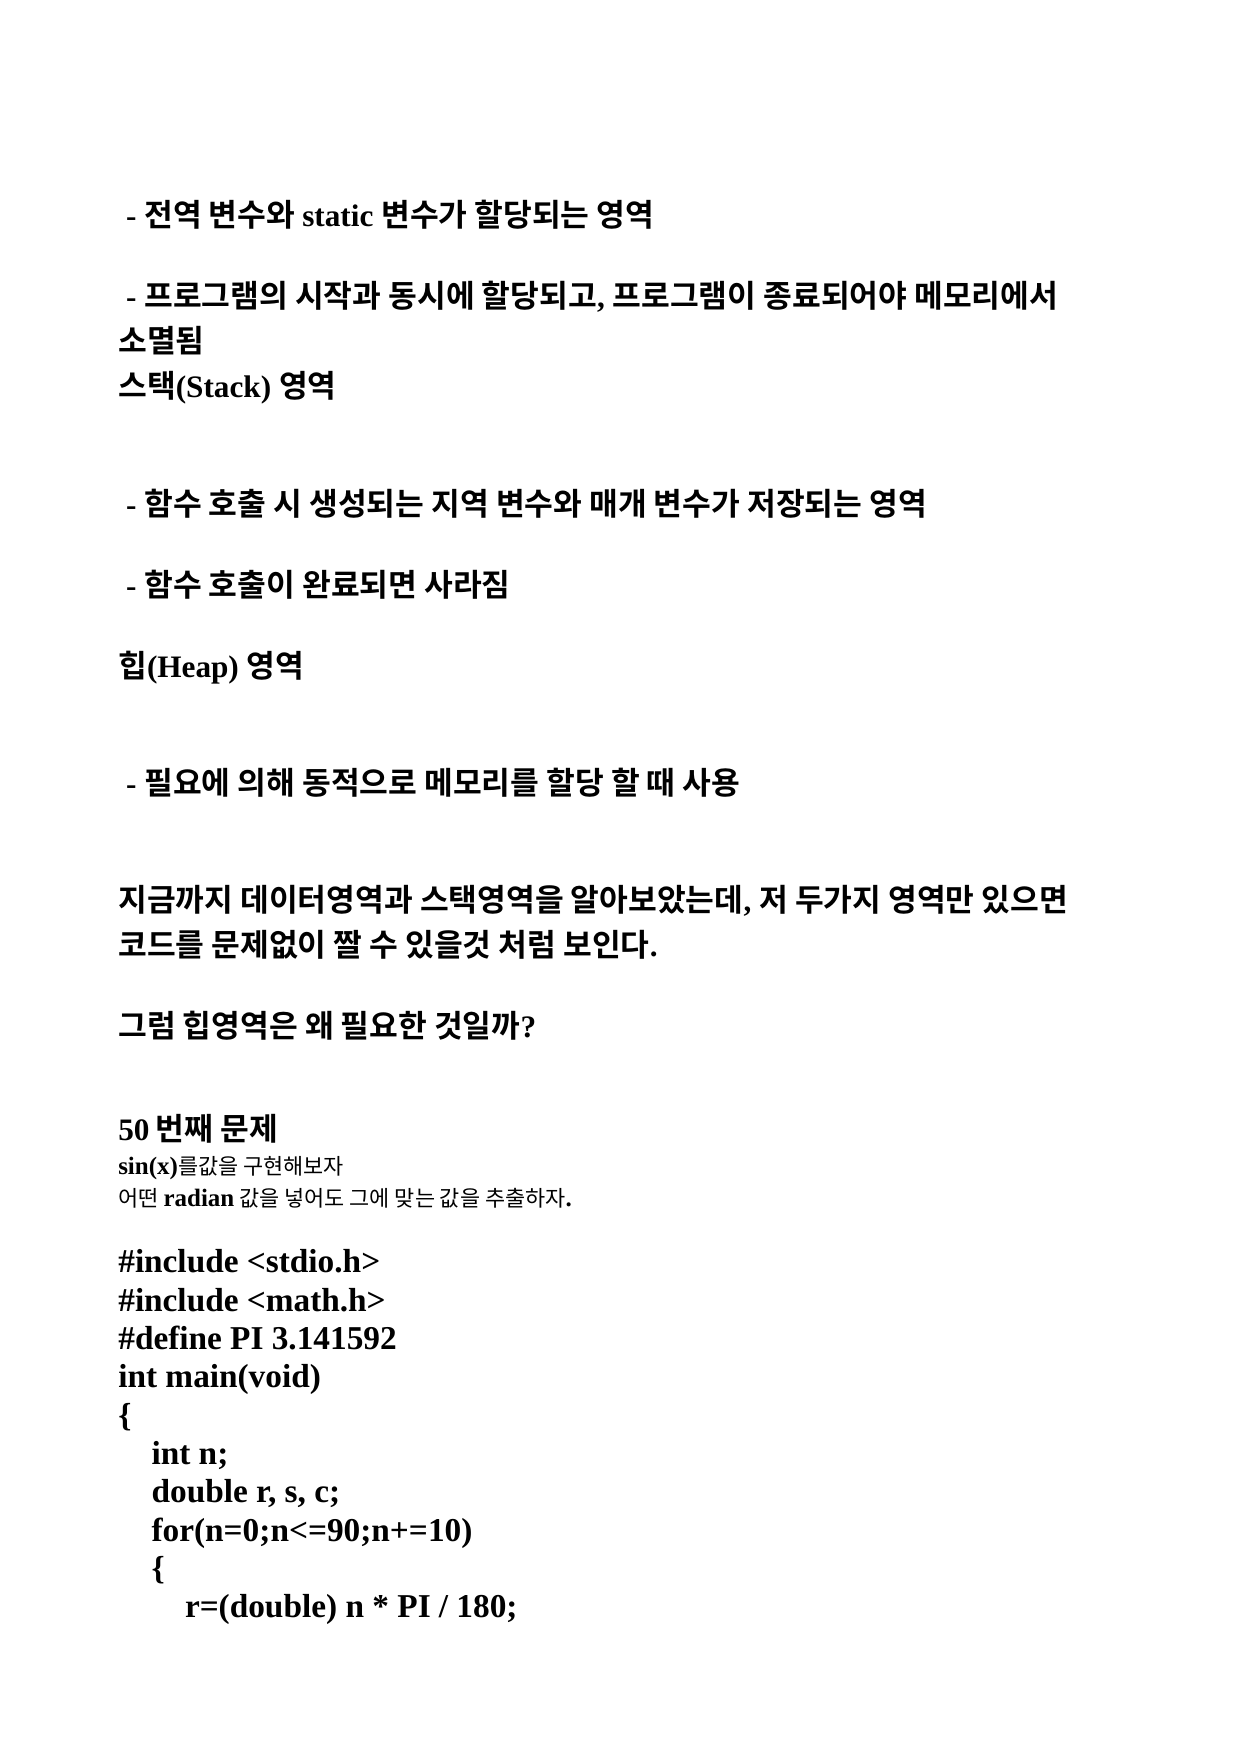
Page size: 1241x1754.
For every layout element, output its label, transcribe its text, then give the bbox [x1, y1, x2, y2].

text 지금까지 데이터영역과 스택영역을 알아보았는데, 저 두가지 영역만 있으면 코드를 문제없이 짤 수 있을것 처럼 보인다. [118, 875, 1122, 966]
text 어떤 radian값을 넣어도 그에 맞는 값을 추출하자. [118, 1181, 1122, 1213]
text - 함수 호출 시 생성되는 지역 변수와 매개 변수가 저장되는 영역 [118, 479, 1122, 524]
text - 함수 호출이 완료되면 사라짐 [118, 560, 1122, 605]
text sin(x)를값을 구현해보자 [118, 1149, 1122, 1181]
text #include <stdio.h> #include <math.h> #define PI 3.141592 int main(void) { int n; double r, s, c; for(n=0;n<=90;n+=10) { r=(double) n * PI / 180; [118, 1241, 1122, 1625]
text - 프로그램의 시작과 동시에 할당되고, 프로그램이 종료되어야 메모리에서 소멸됨 [118, 271, 1122, 362]
text 스택(Stack) 영역 [118, 362, 1122, 407]
text - 전역 변수와 static 변수가 할당되는 영역 [118, 190, 1122, 235]
text - 필요에 의해 동적으로 메모리를 할당 할 때 사용 [118, 758, 1122, 803]
text 50번째 문제 [118, 1104, 1122, 1149]
text 그럼 힙영역은 왜 필요한 것일까? [118, 1001, 1122, 1047]
text 힙(Heap) 영역 [118, 641, 1122, 686]
